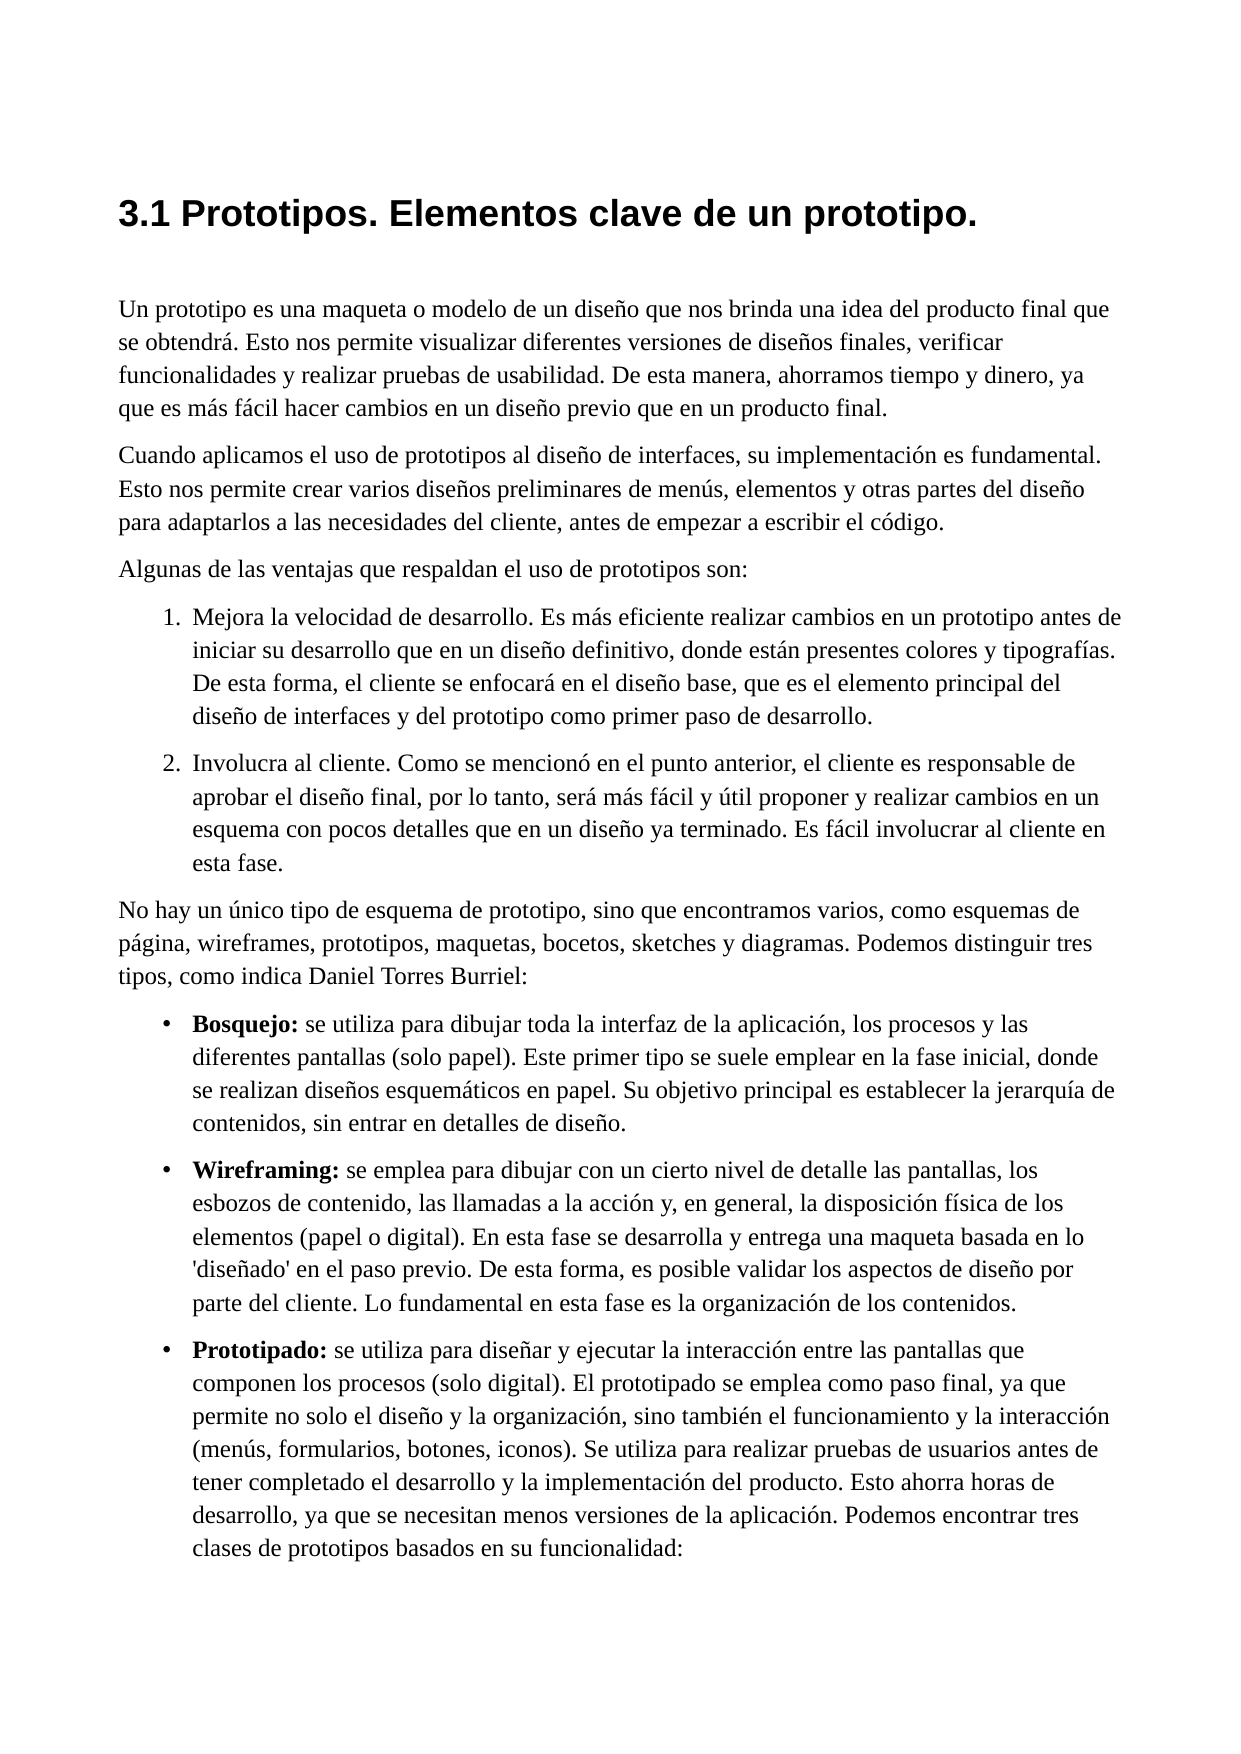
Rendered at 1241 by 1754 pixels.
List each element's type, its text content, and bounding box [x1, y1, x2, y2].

text Algunas de las ventajas que respaldan el uso de prototipos son: [118, 554, 1122, 583]
list Mejora la velocidad de desarrollo. Es más eficiente realizar cambios en un prototipo antes de iniciar su desarrollo que en un diseño definitivo, donde están presentes colores y tipografías. De esta forma, el cliente se enfocará en el diseño base, que es el elemento principal del diseño de interfaces y del prototipo como primer paso de desarrollo. [162, 602, 1122, 730]
text No hay un único tipo de esquema de prototipo, sino que encontramos varios, como esquemas de página, wireframes, prototipos, maquetas, bocetos, sketches y diagramas. Podemos distinguir tres tipos, como indica Daniel Torres Burriel: [118, 895, 1122, 990]
list Prototipado: se utiliza para diseñar y ejecutar la interacción entre las pantallas que componen los procesos (solo digital). El prototipado se emplea como paso final, ya que permite no solo el diseño y la organización, sino también el funcionamiento y la interacción (menús, formularios, botones, iconos). Se utiliza para realizar pruebas de usuarios antes de tener completado el desarrollo y la implementación del producto. Esto ahorra horas de desarrollo, ya que se necesitan menos versiones de la aplicación. Podemos encontrar tres clases de prototipos basados en su funcionalidad: [162, 1335, 1122, 1562]
list Involucra al cliente. Como se mencionó en el punto anterior, el cliente es responsable de aprobar el diseño final, por lo tanto, será más fácil y útil proponer y realizar cambios en un esquema con pocos detalles que en un diseño ya terminado. Es fácil involucrar al cliente en esta fase. [162, 748, 1122, 876]
text Un prototipo es una maqueta o modelo de un diseño que nos brinda una idea del producto final que se obtendrá. Esto nos permite visualizar diferentes versiones de diseños finales, verificar funcionalidades y realizar pruebas de usabilidad. De esta manera, ahorramos tiempo y dinero, ya que es más fácil hacer cambios en un diseño previo que en un producto final. [118, 294, 1122, 422]
text Cuando aplicamos el uso de prototipos al diseño de interfaces, su implementación es fundamental. Esto nos permite crear varios diseños preliminares de menús, elementos y otras partes del diseño para adaptarlos a las necesidades del cliente, antes de empezar a escribir el código. [118, 441, 1122, 535]
subtitle 3.1 Prototipos. Elementos clave de un prototipo. [118, 191, 1122, 234]
list Wireframing: se emplea para dibujar con un cierto nivel de detalle las pantallas, los esbozos de contenido, las llamadas a la acción y, en general, la disposición física de los elementos (papel o digital). En esta fase se desarrolla y entrega una maqueta basada en lo 'diseñado' en el paso previo. De esta forma, es posible validar los aspectos de diseño por parte del cliente. Lo fundamental en esta fase es la organización de los contenidos. [162, 1156, 1122, 1316]
list Bosquejo: se utiliza para dibujar toda la interfaz de la aplicación, los procesos y las diferentes pantallas (solo papel). Este primer tipo se suele emplear en la fase inicial, donde se realizan diseños esquemáticos en papel. Su objetivo principal es establecer la jerarquía de contenidos, sin entrar en detalles de diseño. [162, 1009, 1122, 1137]
